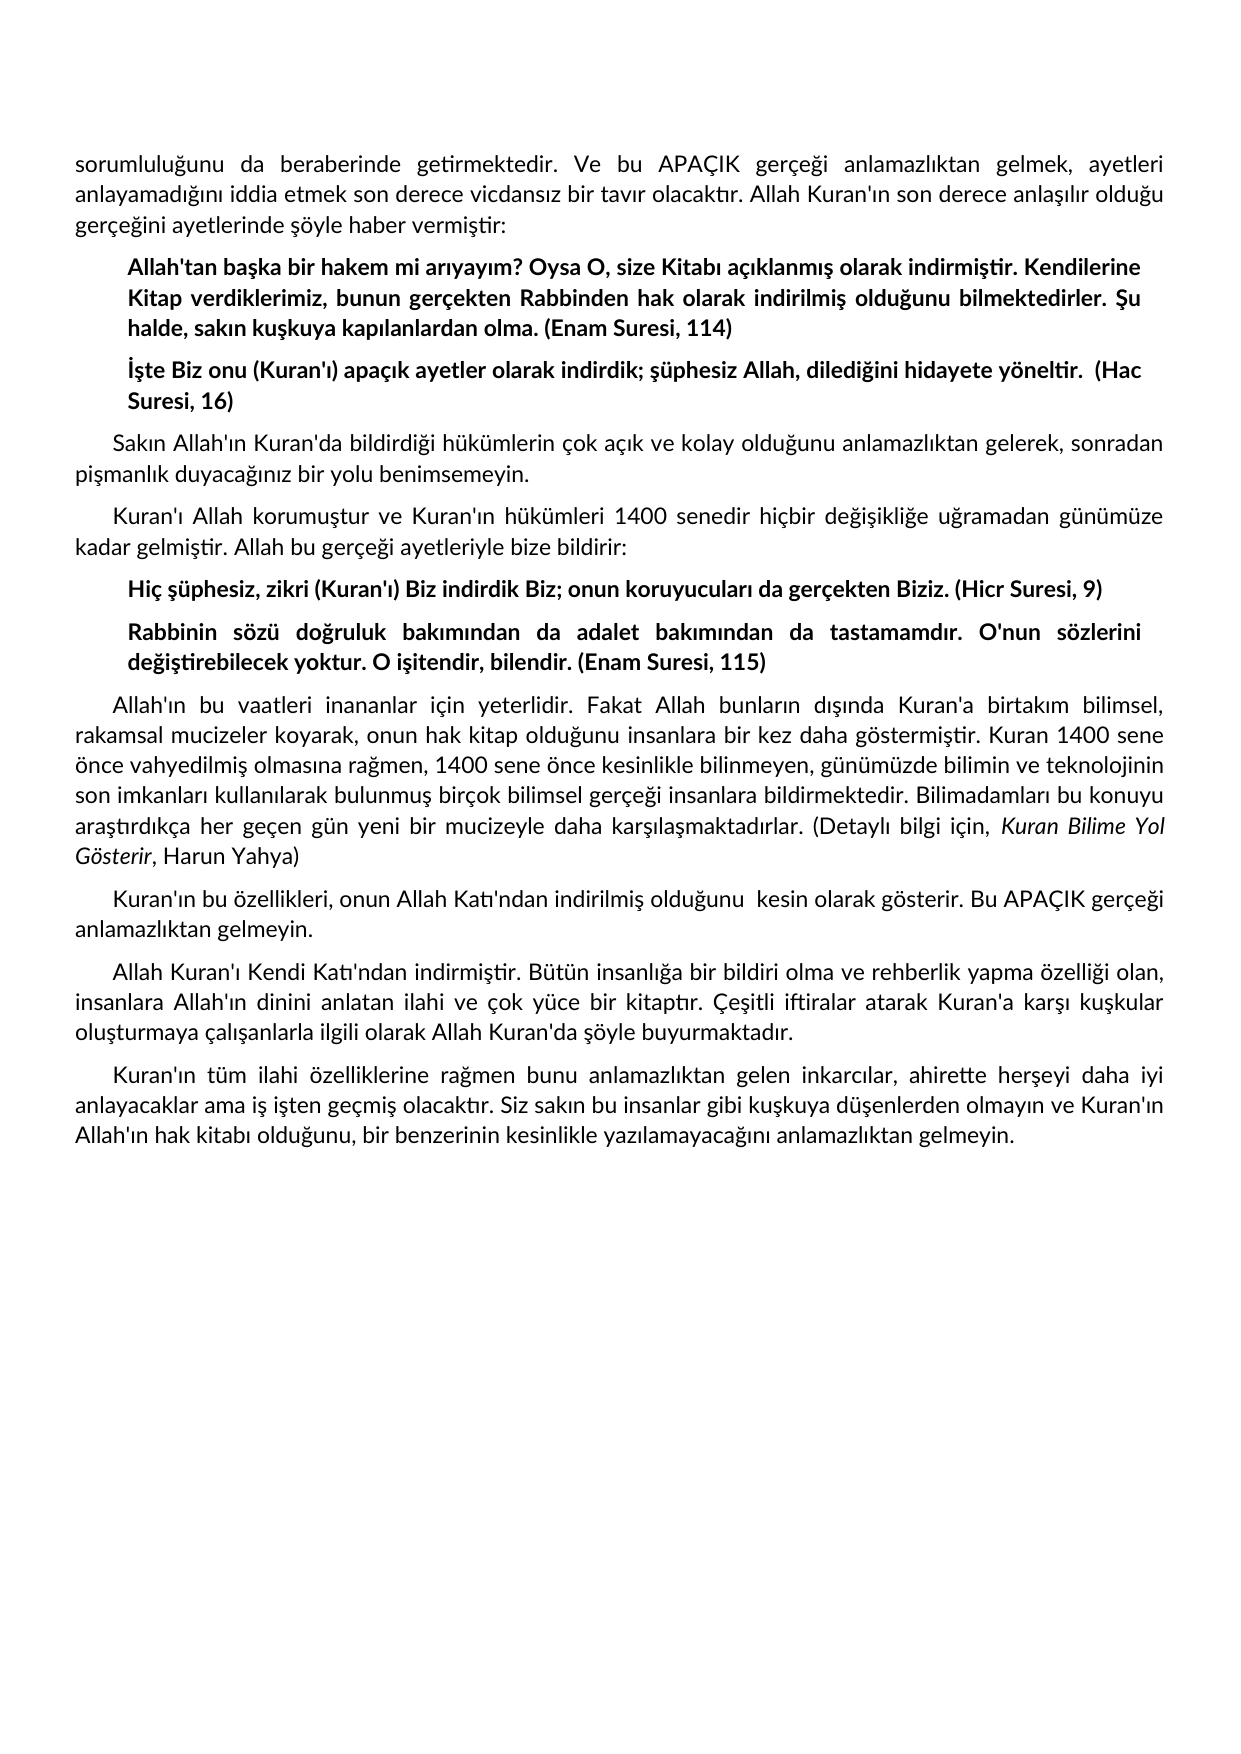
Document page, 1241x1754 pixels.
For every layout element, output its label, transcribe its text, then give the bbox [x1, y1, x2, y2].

text sorumluluğunu da beraberinde getirmektedir. Ve bu APAÇIK gerçeği anlamazlıktan gelmek, ayetleri anlayamadığını iddia etmek son derece vicdansız bir tavır olacaktır. Allah Kuran'ın son derece anlaşılır olduğu gerçeğini ayetlerinde şöyle haber vermiştir: [75, 150, 1165, 238]
text Kuran'ın bu özellikleri, onun Allah Katı'ndan indirilmiş olduğunu kesin olarak gösterir. Bu APAÇIK gerçeği anlamazlıktan gelmeyin. [75, 884, 1165, 942]
text Rabbinin sözü doğruluk bakımından da adalet bakımından da tastamamdır. O'nun sözlerini değiştirebilecek yoktur. O işitendir, bilendir. (Enam Suresi, 115) [127, 618, 1143, 675]
text Kuran'ın tüm ilahi özelliklerine rağmen bunu anlamazlıktan gelen inkarcılar, ahirette herşeyi daha iyi anlayacaklar ama iş işten geçmiş olacaktır. Siz sakın bu insanlar gibi kuşkuya düşenlerden olmayın ve Kuran'ın Allah'ın hak kitabı olduğunu, bir benzerinin kesinlikle yazılamayacağını anlamazlıktan gelmeyin. [75, 1060, 1165, 1148]
text Allah'tan başka bir hakem mi arıyayım? Oysa O, size Kitabı açıklanmış olarak indirmiştir. Kendilerine Kitap verdiklerimiz, bunun gerçekten Rabbinden hak olarak indirilmiş olduğunu bilmektedirler. Şu halde, sakın kuşkuya kapılanlardan olma. (Enam Suresi, 114) [127, 253, 1143, 341]
text Kuran'ı Allah korumuştur ve Kuran'ın hükümleri 1400 senedir hiçbir değişikliğe uğramadan günümüze kadar gelmiştir. Allah bu gerçeği ayetleriyle bize bildirir: [75, 502, 1165, 560]
text Allah Kuran'ı Kendi Katı'ndan indirmiştir. Bütün insanlığa bir bildiri olma ve rehberlik yapma özelliği olan, insanlara Allah'ın dinini anlatan ilahi ve çok yüce bir kitaptır. Çeşitli iftiralar atarak Kuran'a karşı kuşkular oluşturmaya çalışanlarla ilgili olarak Allah Kuran'da şöyle buyurmaktadır. [75, 957, 1165, 1045]
text Allah'ın bu vaatleri inananlar için yeterlidir. Fakat Allah bunların dışında Kuran'a birtakım bilimsel, rakamsal mucizeler koyarak, onun hak kitap olduğunu insanlara bir kez daha göstermiştir. Kuran 1400 sene önce vahyedilmiş olmasına rağmen, 1400 sene önce kesinlikle bilinmeyen, günümüzde bilimin ve teknolojinin son imkanları kullanılarak bulunmuş birçok bilimsel gerçeği insanlara bildirmektedir. Bilimadamları bu konuyu araştırdıkça her geçen gün yeni bir mucizeyle daha karşılaşmaktadırlar. (Detaylı bilgi için, Kuran Bilime Yol Gösterir, Harun Yahya) [75, 691, 1165, 869]
text Sakın Allah'ın Kuran'da bildirdiği hükümlerin çok açık ve kolay olduğunu anlamazlıktan gelerek, sonradan pişmanlık duyacağınız bir yolu benimsemeyin. [75, 429, 1165, 487]
text İşte Biz onu (Kuran'ı) apaçık ayetler olarak indirdik; şüphesiz Allah, dilediğini hidayete yöneltir. (Hac Suresi, 16) [127, 356, 1143, 414]
text Hiç şüphesiz, zikri (Kuran'ı) Biz indirdik Biz; onun koruyucuları da gerçekten Biziz. (Hicr Suresi, 9) [127, 575, 1143, 602]
